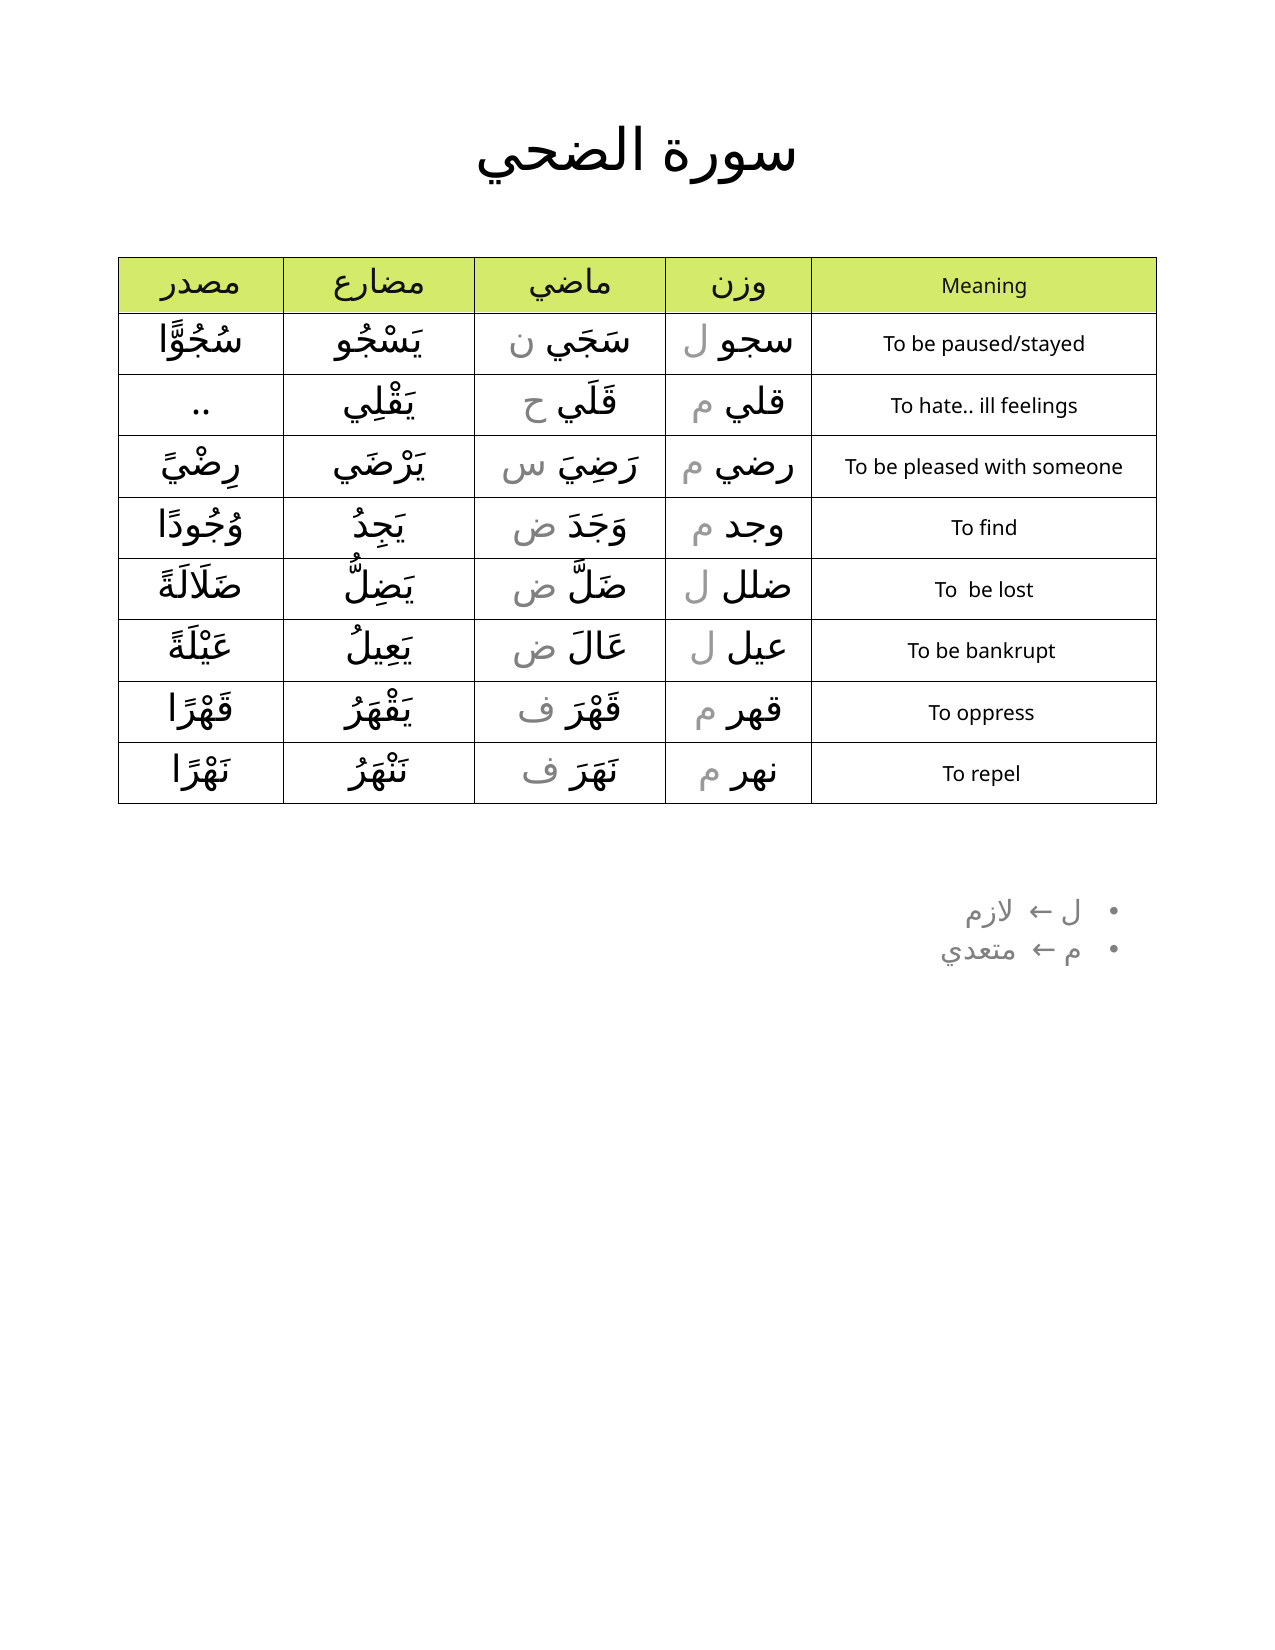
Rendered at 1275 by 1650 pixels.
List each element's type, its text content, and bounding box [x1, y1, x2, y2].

table_cell نَهْرًا [119, 743, 283, 803]
table_cell سَجَي ن [475, 314, 665, 374]
table_cell To be paused/stayed [812, 314, 1156, 374]
table_cell يَضِلُّ [284, 559, 474, 619]
table_cell عيل ل [666, 620, 811, 681]
table_header مصدر [119, 258, 283, 312]
table_cell .. [119, 375, 283, 435]
table_cell نَنْهَرُ [284, 743, 474, 803]
table_cell عَالَ ض [475, 620, 665, 681]
table_cell To be bankrupt [812, 620, 1156, 681]
table_cell To find [812, 498, 1156, 558]
table_header مضارع [284, 258, 474, 312]
table_cell وجد م [666, 498, 811, 558]
table_cell To repel [812, 743, 1156, 803]
table_cell نَهَرَ ف [475, 743, 665, 803]
table_cell قَلَي ح [475, 375, 665, 435]
table_cell To be pleased with someone [812, 436, 1156, 497]
table_cell عَيْلَةً [119, 620, 283, 681]
text سورة الضحي [118, 118, 1157, 194]
table_header وزن [666, 258, 811, 312]
table_cell قهر م [666, 682, 811, 742]
list ل ← لازم [118, 895, 1119, 933]
table_cell قَهْرًا [119, 682, 283, 742]
table_cell قَهْرَ ف [475, 682, 665, 742]
table_cell ضَلَّ ض [475, 559, 665, 619]
table_cell يَجِدُ [284, 498, 474, 558]
table_cell سُجُوًّا [119, 314, 283, 374]
table_cell To hate.. ill feelings [812, 375, 1156, 435]
table_header ماضي [475, 258, 665, 312]
table_cell ضلل ل [666, 559, 811, 619]
table_cell يَعِيلُ [284, 620, 474, 681]
table_cell يَرْضَي [284, 436, 474, 497]
table_header Meaning [812, 258, 1156, 312]
table_cell يَقْهَرُ [284, 682, 474, 742]
table_cell سجو ل [666, 314, 811, 374]
table_cell وَجَدَ ض [475, 498, 665, 558]
list م ← متعدي [118, 933, 1119, 971]
table_cell رَضِيَ س [475, 436, 665, 497]
table_cell رِضْيً [119, 436, 283, 497]
table_cell نهر م [666, 743, 811, 803]
table_cell ضَلَالَةً [119, 559, 283, 619]
table_cell To be lost [812, 559, 1156, 619]
table_cell قلي م [666, 375, 811, 435]
table_cell وُجُودًا [119, 498, 283, 558]
table_cell يَسْجُو [284, 314, 474, 374]
table_cell To oppress [812, 682, 1156, 742]
table_cell رضي م [666, 436, 811, 497]
table_cell يَقْلِي [284, 375, 474, 435]
